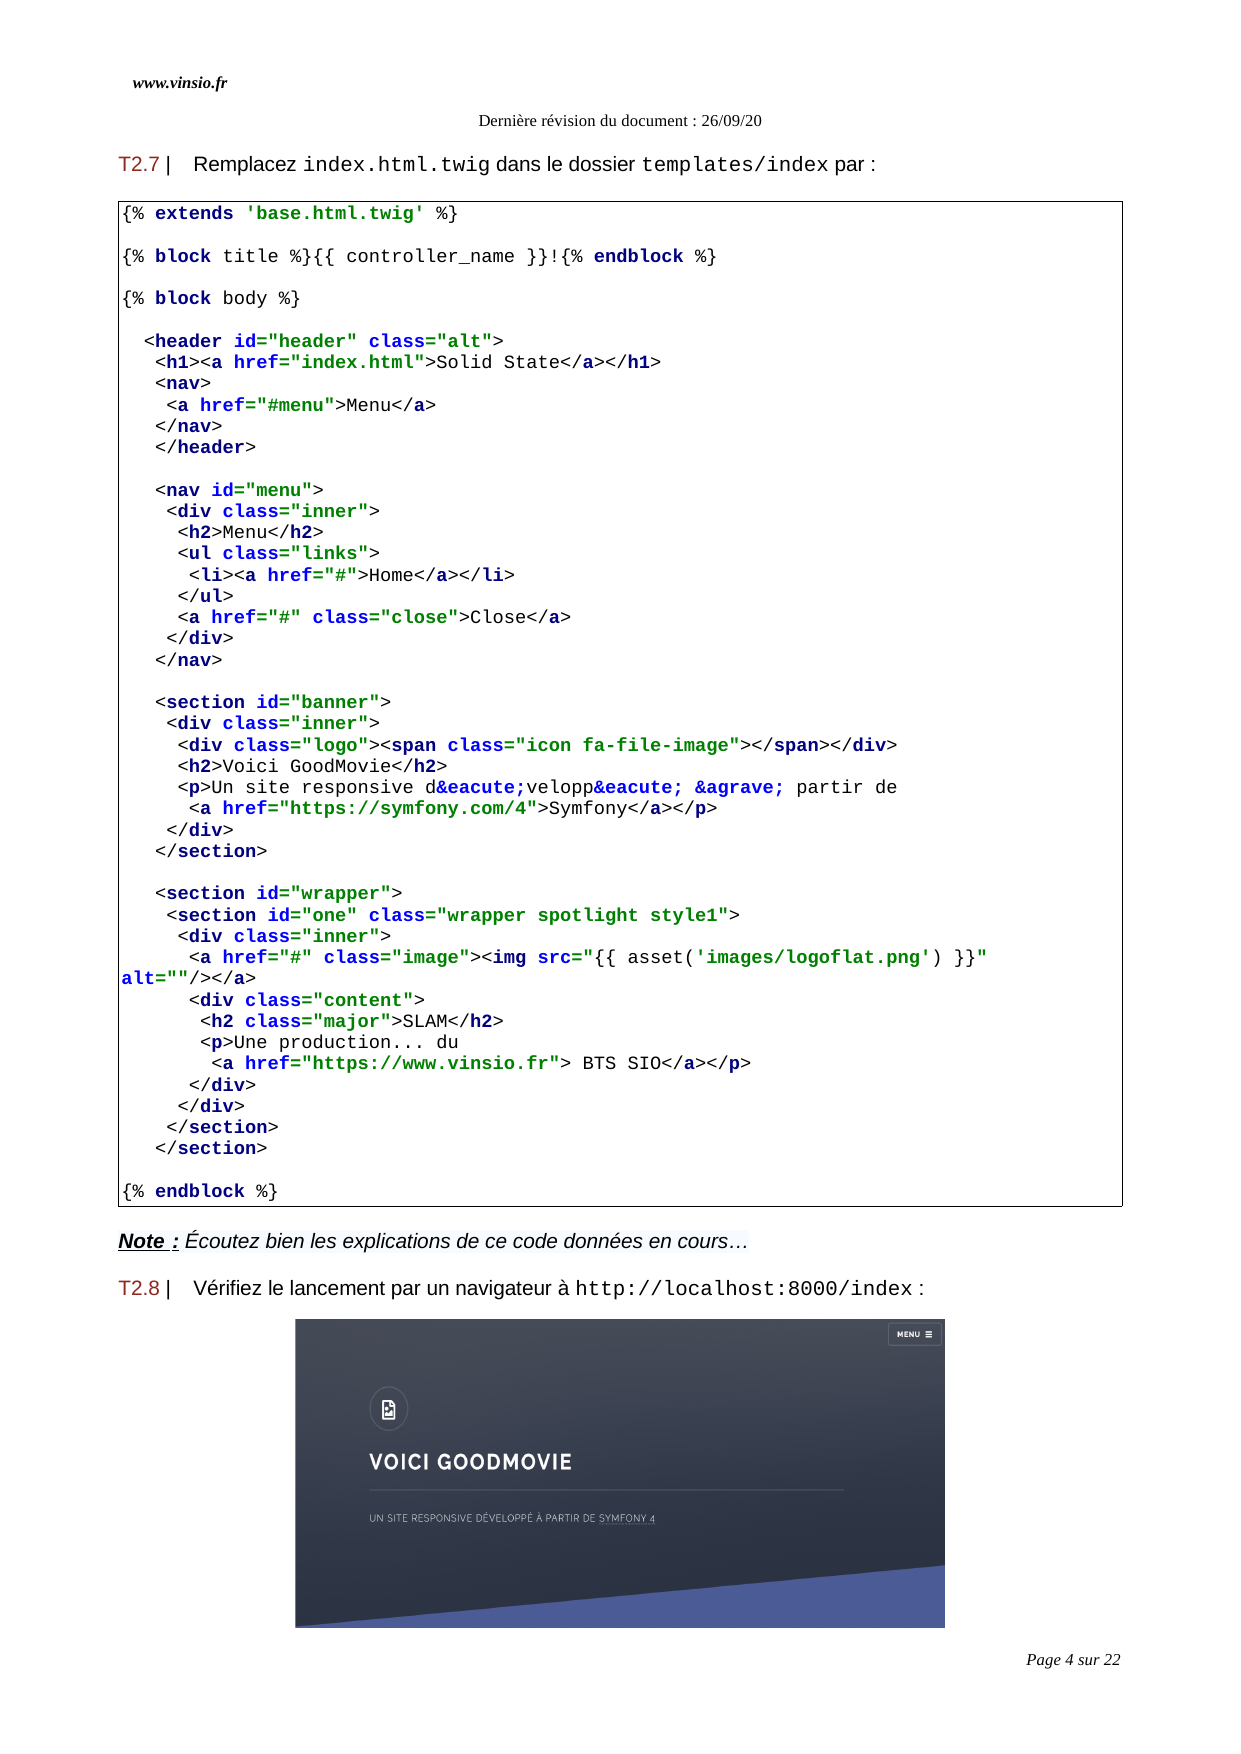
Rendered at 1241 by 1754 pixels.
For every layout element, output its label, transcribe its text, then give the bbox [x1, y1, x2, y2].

text Note : Écoutez bien les explications de ce code données en cours… [118, 1229, 1122, 1253]
text T2.7 | Remplacez index.html.twig dans le dossier templates/index par : [118, 153, 1122, 178]
picture [295, 1319, 945, 1628]
text T2.8 | Vérifiez le lancement par un navigateur à http://localhost:8000/index : [118, 1276, 1122, 1301]
text {% extends 'base.html.twig' %} {% block title %}{{ controller_name }}!{% endblock %} {% block body %} <header id="header" class="alt"> <h1><a href="index.html">Solid State</a></h1> <nav> <a href="#menu">Menu</a> </nav> </header> <nav id="menu"> <div class="inner"> <h2>Menu</h2> <ul class="links"> <li><a href="#">Home</a></li> </ul> <a href="#" class="close">Close</a> </div> </nav> <section id="banner"> <div class="inner"> <div class="logo"><span class="icon fa-file-image"></span></div> <h2>Voici GoodMovie</h2> <p>Un site responsive d&eacute;velopp&eacute; &agrave; partir de [119, 202, 1122, 796]
text <a href="https://symfony.com/4">Symfony</a></p> </div> </section> <section id="wrapper"> <section id="one" class="wrapper spotlight style1"> <div class="inner"> <a href="#" class="image"><img src="{{ asset('images/logoflat.png') }}" alt=""/></a> <div class="content"> <h2 class="major">SLAM</h2> <p>Une production... du <a href="https://www.vinsio.fr"> BTS SIO</a></p> </div> </div> </section> </section> {% endblock %} [119, 796, 1122, 1206]
